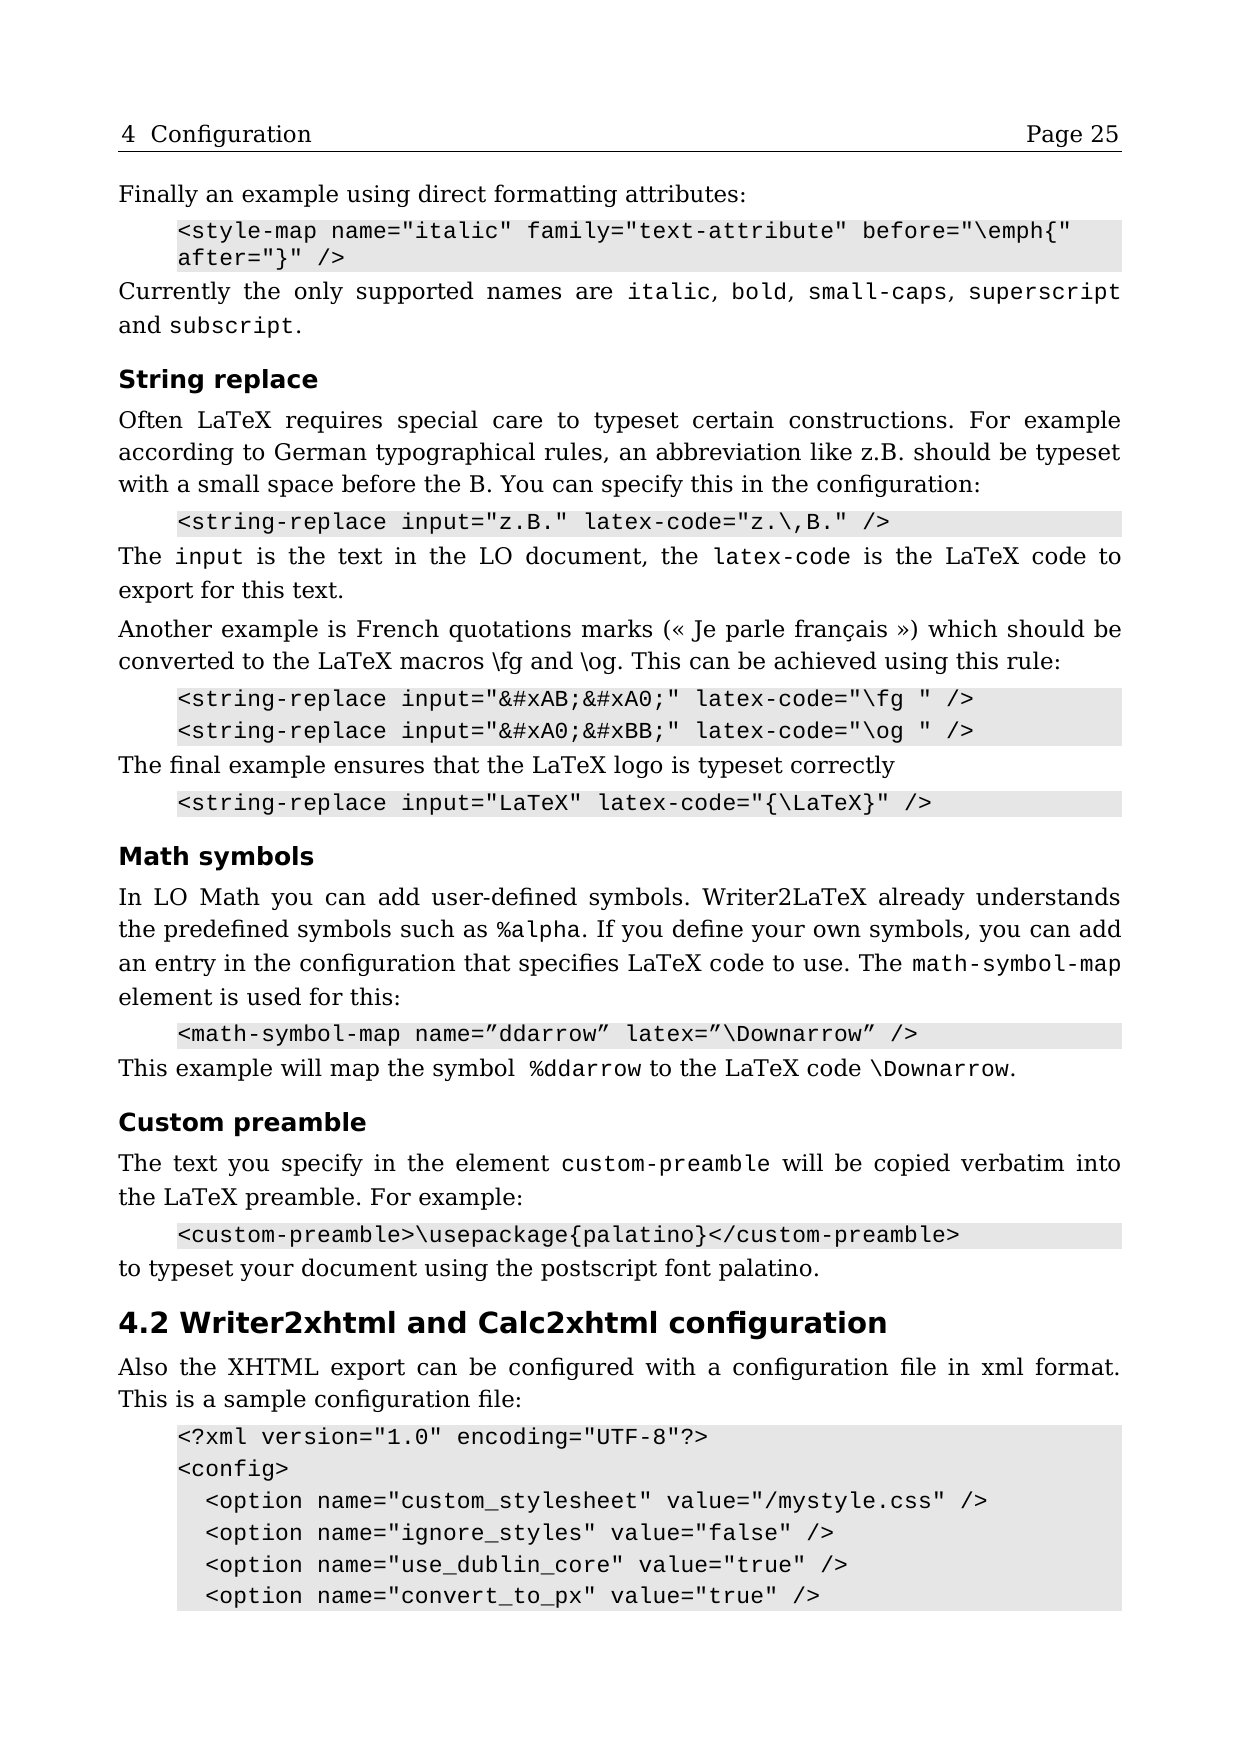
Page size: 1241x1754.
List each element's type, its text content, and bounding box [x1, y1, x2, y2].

text In LO Math you can add user-defined symbols. Writer2LaTeX already understands the predefined symbols such as %alpha. If you define your own symbols, you can add an entry in the configuration that specifies LaTeX code to use. The math-symbol-map element is used for this: [118, 883, 1122, 1010]
text <string-replace input="&#xAB;&#xA0;" latex-code="\fg " /> [177, 688, 1122, 714]
subtitle Math symbols [118, 842, 1122, 871]
text <string-replace input="&#xA0;&#xBB;" latex-code="\og " /> [177, 719, 1122, 746]
text Currently the only supported names are italic, bold, small-caps, superscript and subscript. [118, 278, 1122, 340]
text Often LaTeX requires special care to typeset certain constructions. For example according to German typographical rules, an abbreviation like z.B. should be typeset with a small space before the B. You can specify this in the configuration: [118, 407, 1122, 498]
text to typeset your document using the postscript font palatino. [118, 1255, 1122, 1282]
text <custom-preamble>\usepackage{palatino}</custom-preamble> [177, 1223, 1122, 1249]
text <option name="convert_to_px" value="true" /> [177, 1585, 1122, 1611]
text The text you specify in the element custom-preamble will be copied verbatim into the LaTeX preamble. For example: [118, 1150, 1122, 1211]
text <math-symbol-map name=”ddarrow” latex=”\Downarrow” /> [177, 1023, 1122, 1049]
text Another example is French quotations marks (« Je parle français ») which should be converted to the LaTeX macros \fg and \og. This can be achieved using this rule: [118, 616, 1122, 675]
subtitle Writer2xhtml and Calc2xhtml configuration [118, 1307, 1122, 1341]
text <string-replace input="z.B." latex-code="z.\,B." /> [177, 511, 1122, 537]
text <option name="ignore_styles" value="false" /> [177, 1521, 1122, 1547]
text Finally an example using direct formatting attributes: [118, 181, 1122, 207]
text <string-replace input="LaTeX" latex-code="{\LaTeX}" /> [177, 791, 1122, 817]
text This example will map the symbol %ddarrow to the LaTeX code \Downarrow. [118, 1055, 1122, 1083]
text Also the XHTML export can be configured with a configuration file in xml format. This is a sample configuration file: [118, 1353, 1122, 1413]
text <?xml version="1.0" encoding="UTF-8"?> [177, 1425, 1122, 1451]
text <option name="custom_stylesheet" value="/mystyle.css" /> [177, 1489, 1122, 1515]
text The input is the text in the LO document, the latex-code is the LaTeX code to export for this text. [118, 543, 1122, 603]
text The final example ensures that the LaTeX logo is typeset correctly [118, 752, 1122, 778]
text <style-map name="italic" family="text-attribute" before="\emph{" after="}" /> [177, 220, 1122, 272]
subtitle String replace [118, 365, 1122, 394]
subtitle Custom preamble [118, 1108, 1122, 1137]
text <config> [177, 1457, 1122, 1483]
text <option name="use_dublin_core" value="true" /> [177, 1553, 1122, 1579]
